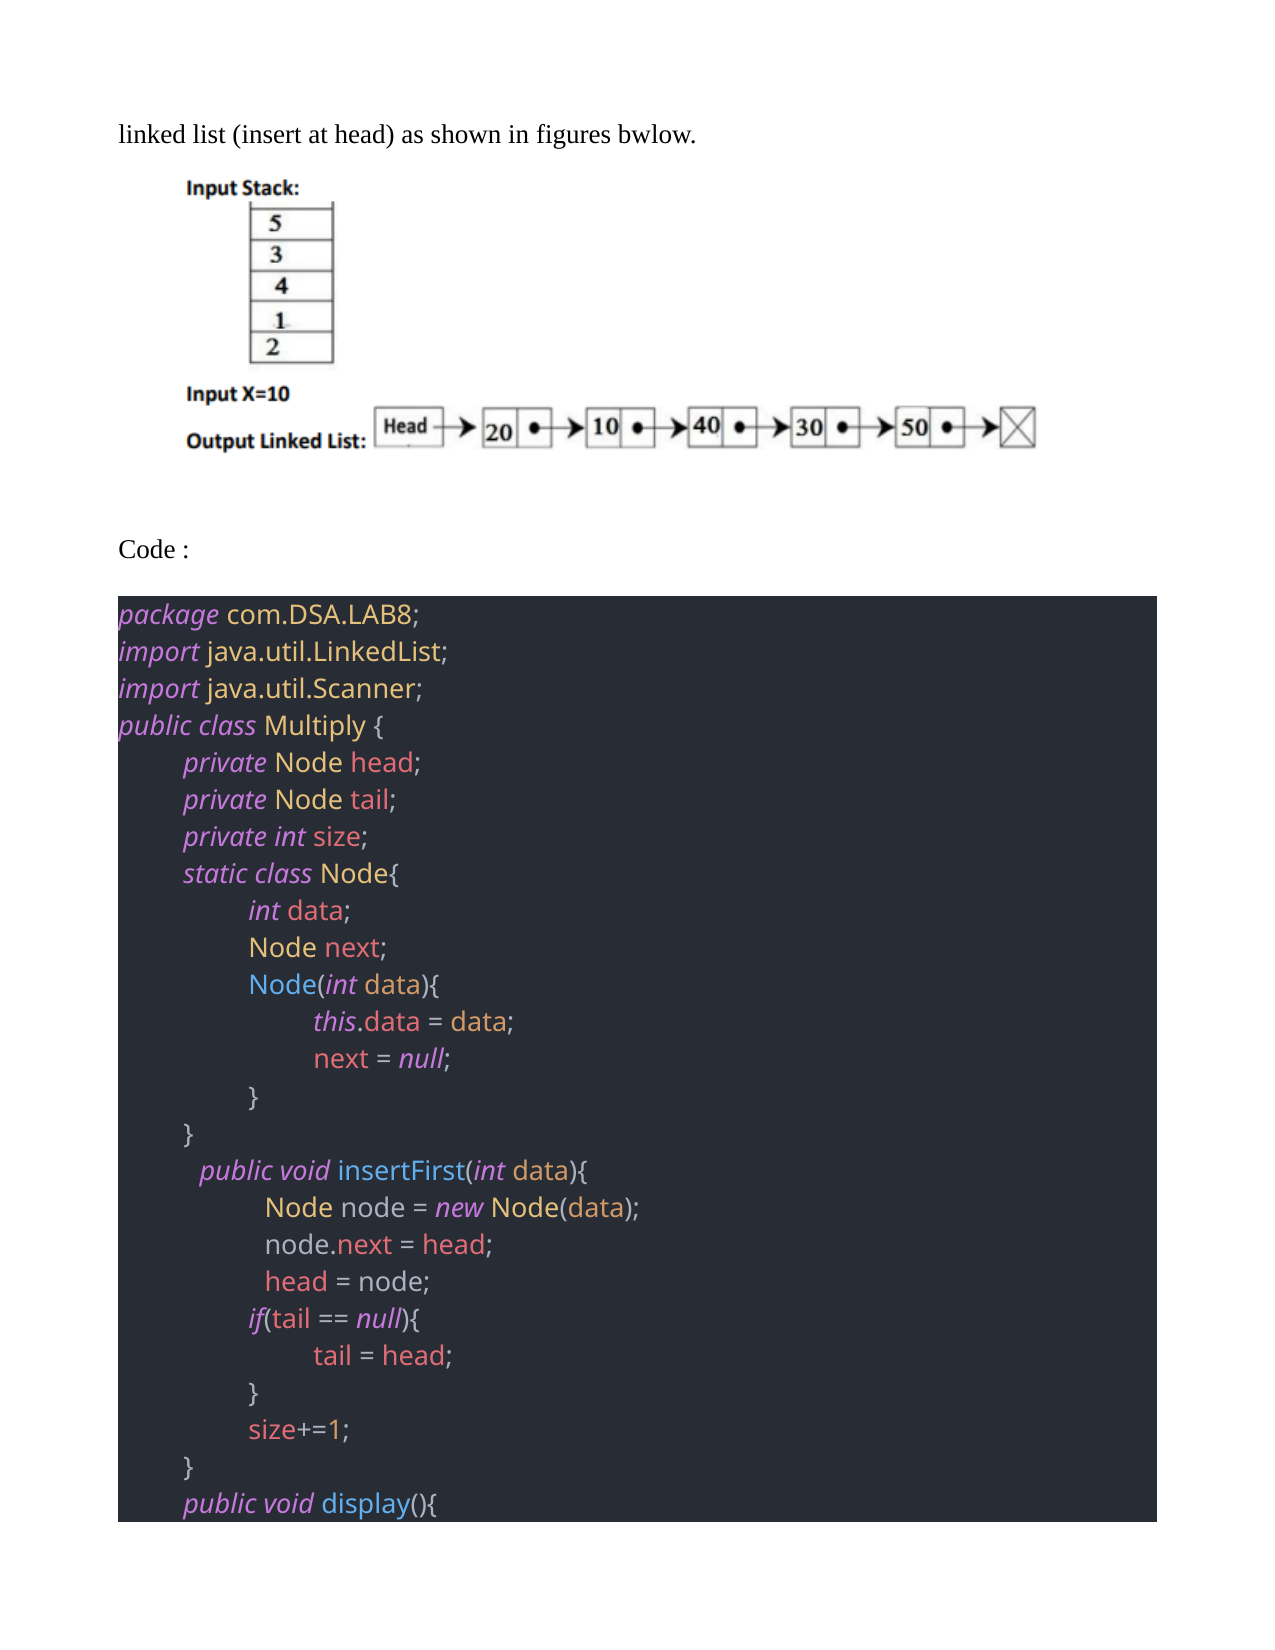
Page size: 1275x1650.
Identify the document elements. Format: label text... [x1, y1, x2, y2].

text } [118, 1448, 1157, 1485]
text Code : [118, 533, 1157, 564]
text } [118, 1374, 1157, 1411]
text public class Multiply { [118, 706, 1157, 743]
text private Node tail; [118, 780, 1157, 817]
text Node next; [118, 929, 1157, 966]
text } [118, 1114, 1157, 1151]
picture [175, 178, 1072, 472]
text int data; [118, 892, 1157, 929]
text } [118, 1077, 1157, 1114]
text private Node head; [118, 743, 1157, 780]
text package com.DSA.LAB8; [118, 596, 1157, 633]
text next = null; [118, 1040, 1157, 1077]
text static class Node{ [118, 854, 1157, 892]
text import java.util.LinkedList; [118, 633, 1157, 669]
text public void display(){ [118, 1485, 1157, 1522]
text size+=1; [118, 1411, 1157, 1448]
text this.data = data; [118, 1003, 1157, 1040]
text private int size; [118, 817, 1157, 854]
text Node(int data){ [118, 966, 1157, 1003]
text head = node; [118, 1262, 1157, 1299]
text tail = head; [118, 1337, 1157, 1374]
text if(tail == null){ [118, 1299, 1157, 1337]
text node.next = head; [118, 1225, 1157, 1262]
text public void insertFirst(int data){ [118, 1151, 1157, 1188]
text Node node = new Node(data); [118, 1188, 1157, 1225]
text linked list (insert at head) as shown in figures bwlow. [118, 118, 1157, 149]
text import java.util.Scanner; [118, 669, 1157, 706]
